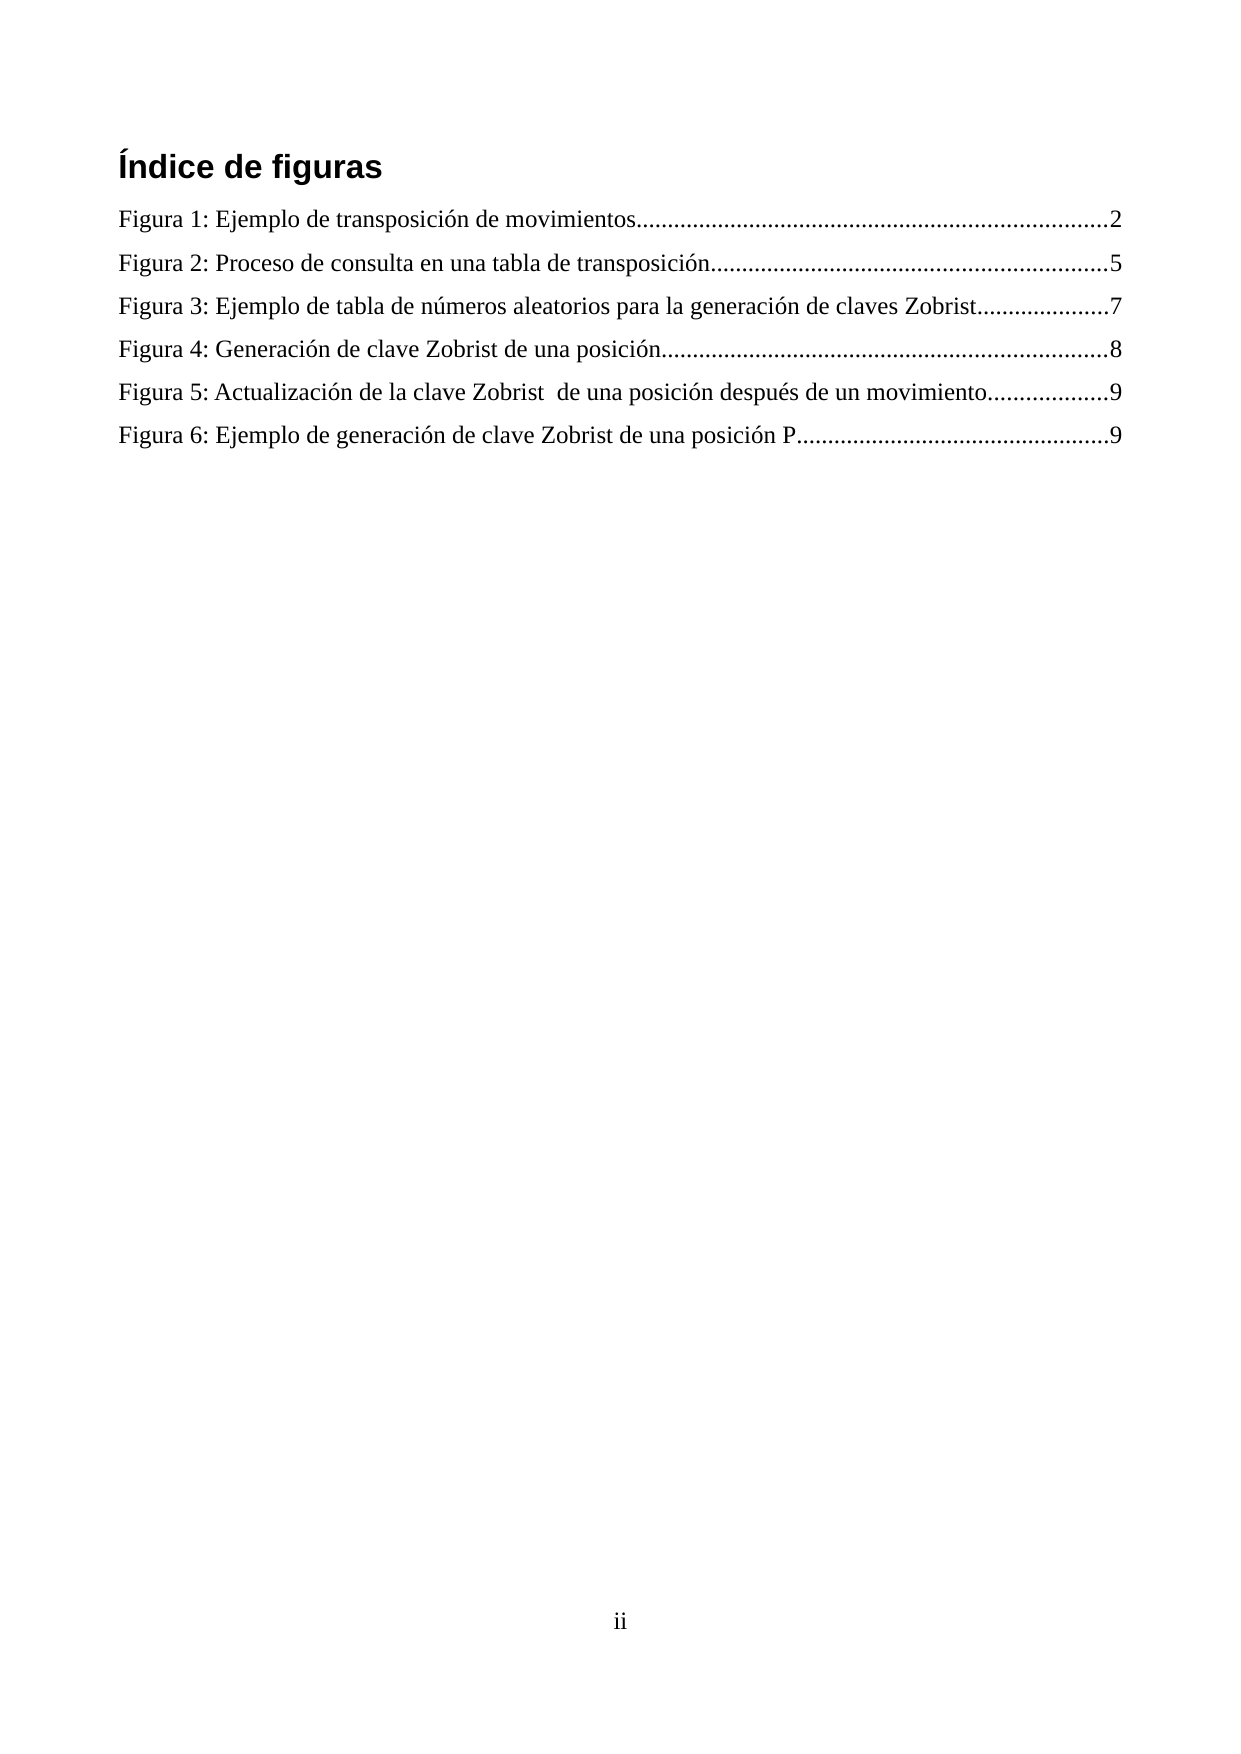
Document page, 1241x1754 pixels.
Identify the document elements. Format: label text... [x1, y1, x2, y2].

text Figura 3: Ejemplo de tabla de números aleatorios para la generación de claves Zobrist 7 [118, 291, 1122, 319]
text Figura 6: Ejemplo de generación de clave Zobrist de una posición P 9 [118, 420, 1122, 449]
text Figura 5: Actualización de la clave Zobrist de una posición después de un movimiento. 9 [118, 377, 1122, 406]
text Figura 1: Ejemplo de transposición de movimientos 2 [118, 204, 1122, 233]
text Figura 4: Generación de clave Zobrist de una posición 8 [118, 334, 1122, 363]
subtitle Índice de figuras [118, 147, 1122, 185]
text Figura 2: Proceso de consulta en una tabla de transposición 5 [118, 248, 1122, 276]
